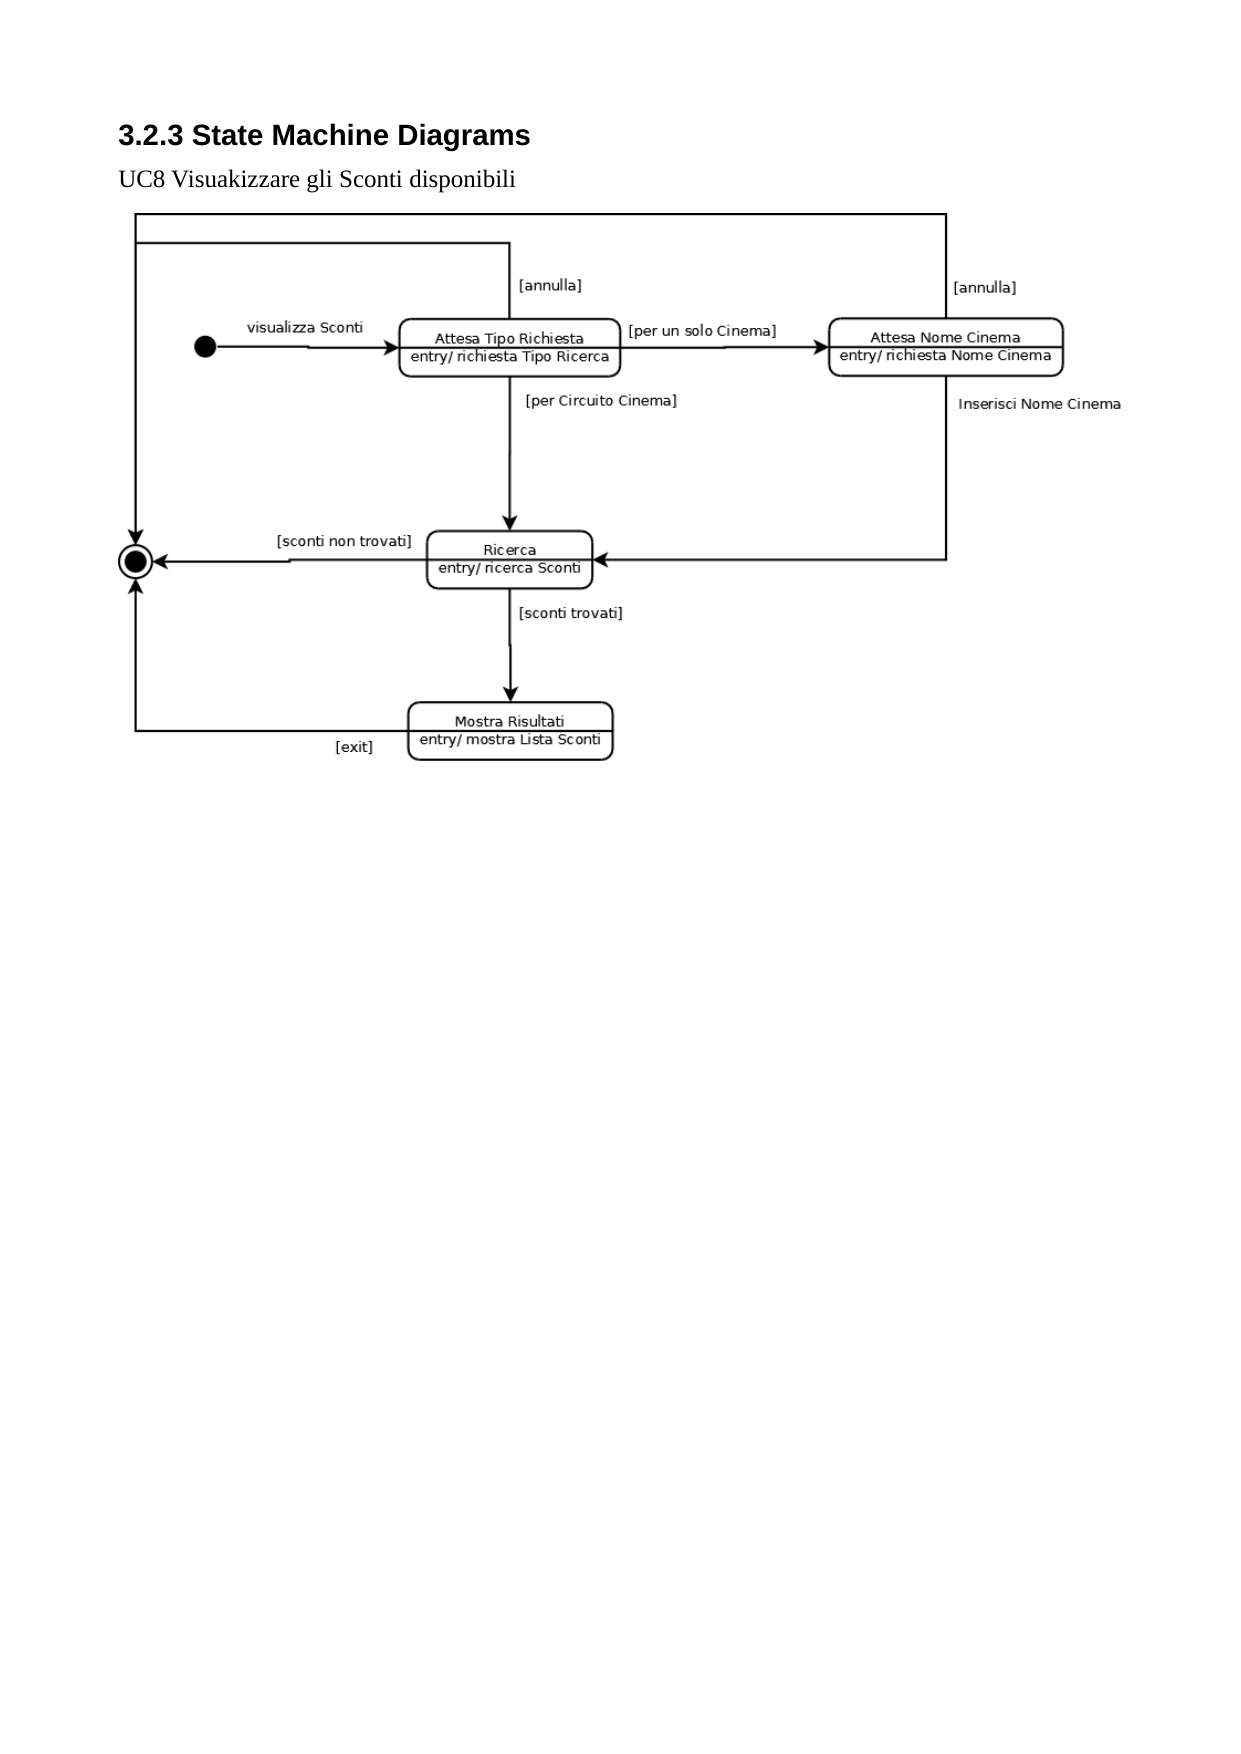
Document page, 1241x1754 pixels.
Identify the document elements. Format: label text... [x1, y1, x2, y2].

text UC8 Visuakizzare gli Sconti disponibili [118, 164, 1122, 193]
picture [118, 213, 1123, 762]
subtitle 3.2.3 State Machine Diagrams [118, 118, 1122, 152]
